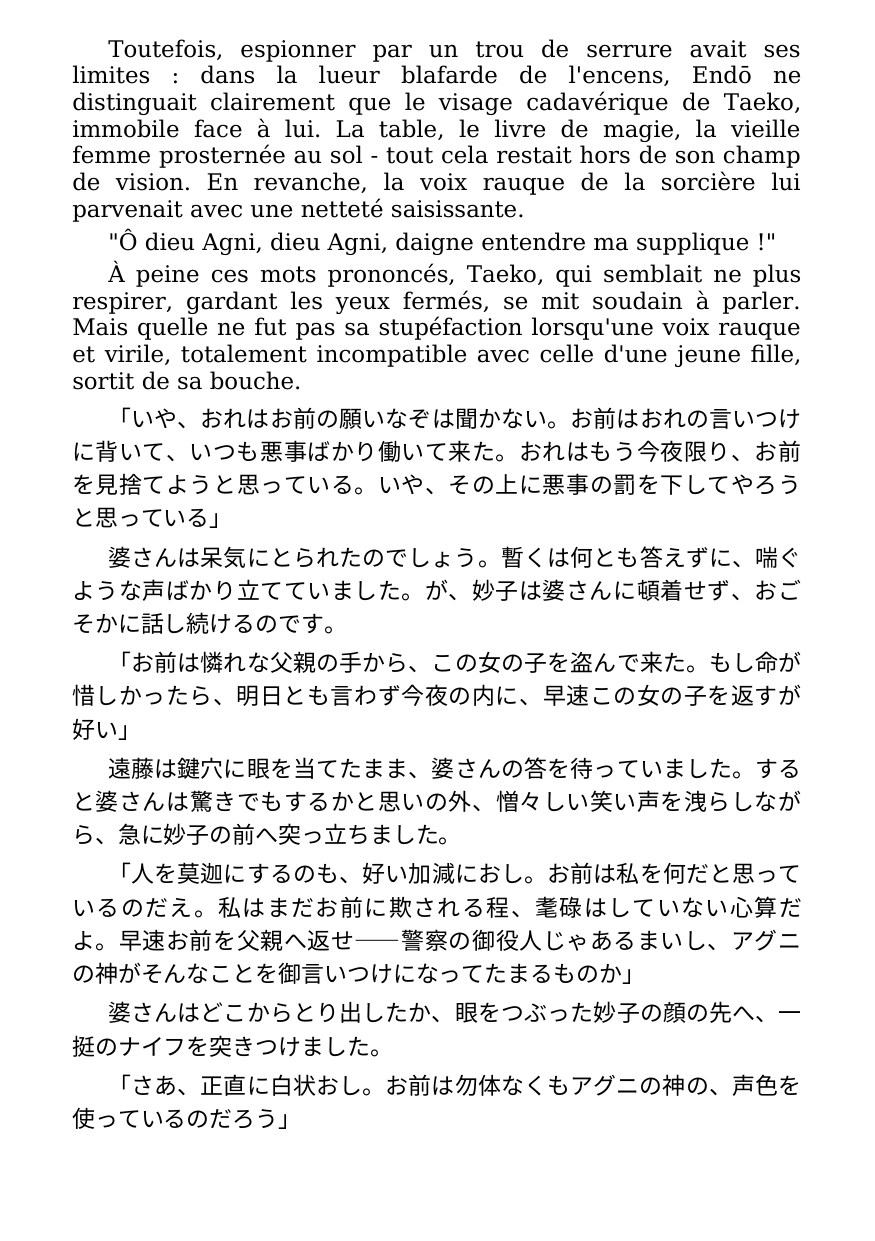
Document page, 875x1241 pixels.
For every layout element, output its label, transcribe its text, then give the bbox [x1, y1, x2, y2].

text 「人を莫迦にするのも、好い加減におし。お前は私を何だと思っているのだえ。私はまだお前に欺される程、耄碌はしていない心算だよ。早速お前を父親へ返せ――警察の御役人じゃあるまいし、アグニの神がそんなことを御言いつけになってたまるものか」 [72, 856, 802, 989]
text 婆さんは呆気にとられたのでしょう。暫くは何とも答えずに、喘ぐような声ばかり立てていました。が、妙子は婆さんに頓着せず、おごそかに話し続けるのです。 [72, 539, 802, 639]
text Toutefois, espionner par un trou de serrure avait ses limites : dans la lueur blafarde de l'encens, Endō ne distinguait clairement que le visage cadavérique de Taeko, immobile face à lui. La table, le livre de magie, la vieille femme prosternée au sol - tout cela restait hors de son champ de vision. En revanche, la voix rauque de la sorcière lui parvenait avec une netteté saisissante. [72, 36, 802, 223]
text 「いや、おれはお前の願いなぞは聞かない。お前はおれの言いつけに背いて、いつも悪事ばかり働いて来た。おれはもう今夜限り、お前を見捨てようと思っている。いや、その上に悪事の罰を下してやろうと思っている」 [72, 401, 802, 533]
text À peine ces mots prononcés, Taeko, qui semblait ne plus respirer, gardant les yeux fermés, se mit soudain à parler. Mais quelle ne fut pas sa stupéfaction lorsqu'une voix rauque et virile, totalement incompatible avec celle d'une jeune fille, sortit de sa bouche. [72, 261, 802, 394]
text 婆さんはどこからとり出したか、眼をつぶった妙子の顔の先へ、一挺のナイフを突きつけました。 [72, 995, 802, 1062]
text 「お前は憐れな父親の手から、この女の子を盗んで来た。もし命が惜しかったら、明日とも言わず今夜の内に、早速この女の子を返すが好い」 [72, 645, 802, 745]
text 「さあ、正直に白状おし。お前は勿体なくもアグニの神の、声色を使っているのだろう」 [72, 1067, 802, 1134]
text 遠藤は鍵穴に眼を当てたまま、婆さんの答を待っていました。すると婆さんは驚きでもするかと思いの外、憎々しい笑い声を洩らしながら、急に妙子の前へ突っ立ちました。 [72, 751, 802, 850]
text "Ô dieu Agni, dieu Agni, daigne entendre ma supplique !" [72, 229, 802, 255]
